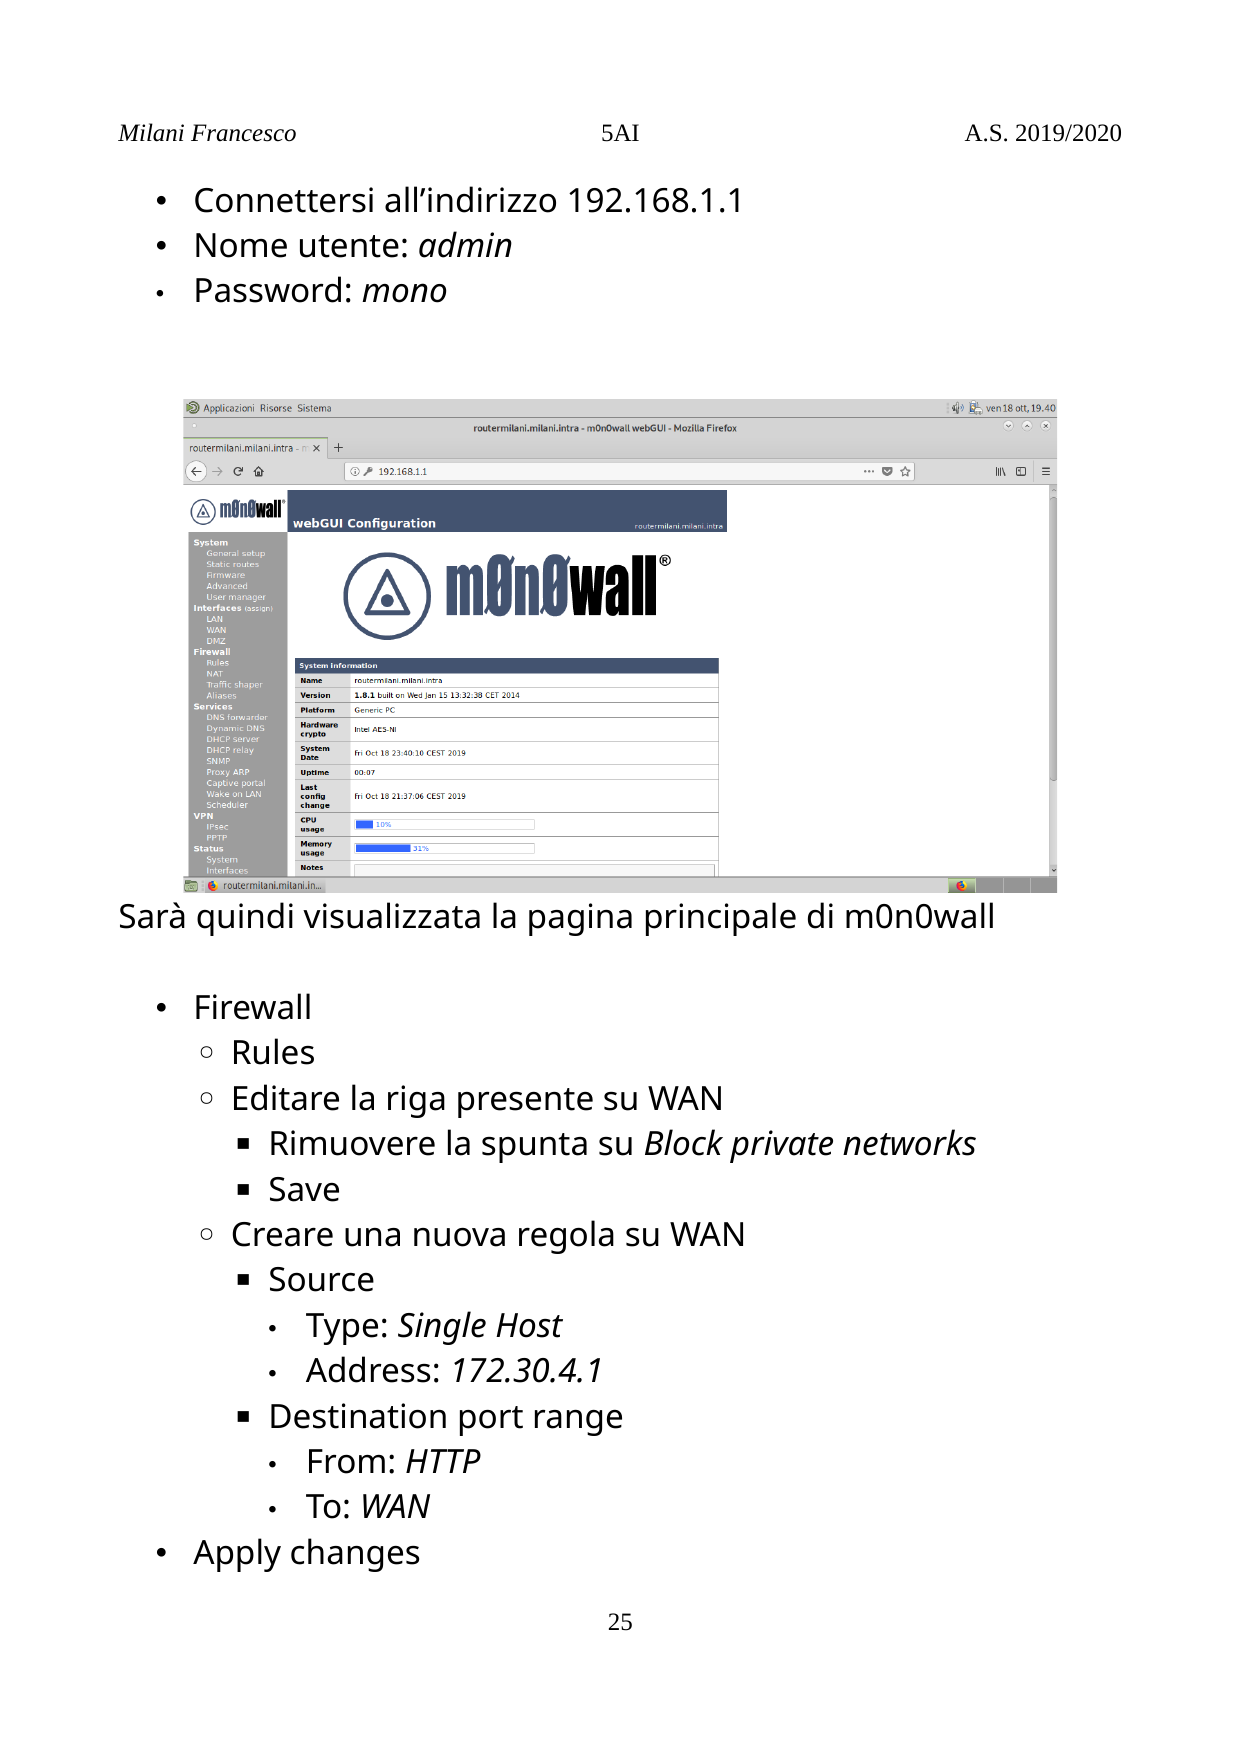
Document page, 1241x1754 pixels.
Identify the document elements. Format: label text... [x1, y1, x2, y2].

list Rimuovere la spunta su Block private networks [231, 1120, 1122, 1165]
list Apply changes [156, 1529, 1122, 1574]
list Save [231, 1165, 1122, 1211]
list Rules [193, 1029, 1122, 1074]
list Type: Single Host [268, 1302, 1122, 1347]
list Destination port range [231, 1392, 1122, 1438]
list Address: 172.30.4.1 [268, 1347, 1122, 1392]
list From: HTTP [268, 1438, 1122, 1483]
list Connettersi all’indirizzo 192.168.1.1 [156, 176, 1122, 222]
list To: WAN [268, 1483, 1122, 1529]
list Source [231, 1256, 1122, 1302]
list Firewall [156, 984, 1122, 1029]
list Password: mono [156, 267, 1122, 313]
picture [183, 399, 1058, 893]
text Sarà quindi visualizzata la pagina principale di m0n0wall [118, 358, 1122, 938]
list Editare la riga presente su WAN [193, 1074, 1122, 1120]
list Creare una nuova regola su WAN [193, 1211, 1122, 1256]
list Nome utente: admin [156, 222, 1122, 267]
